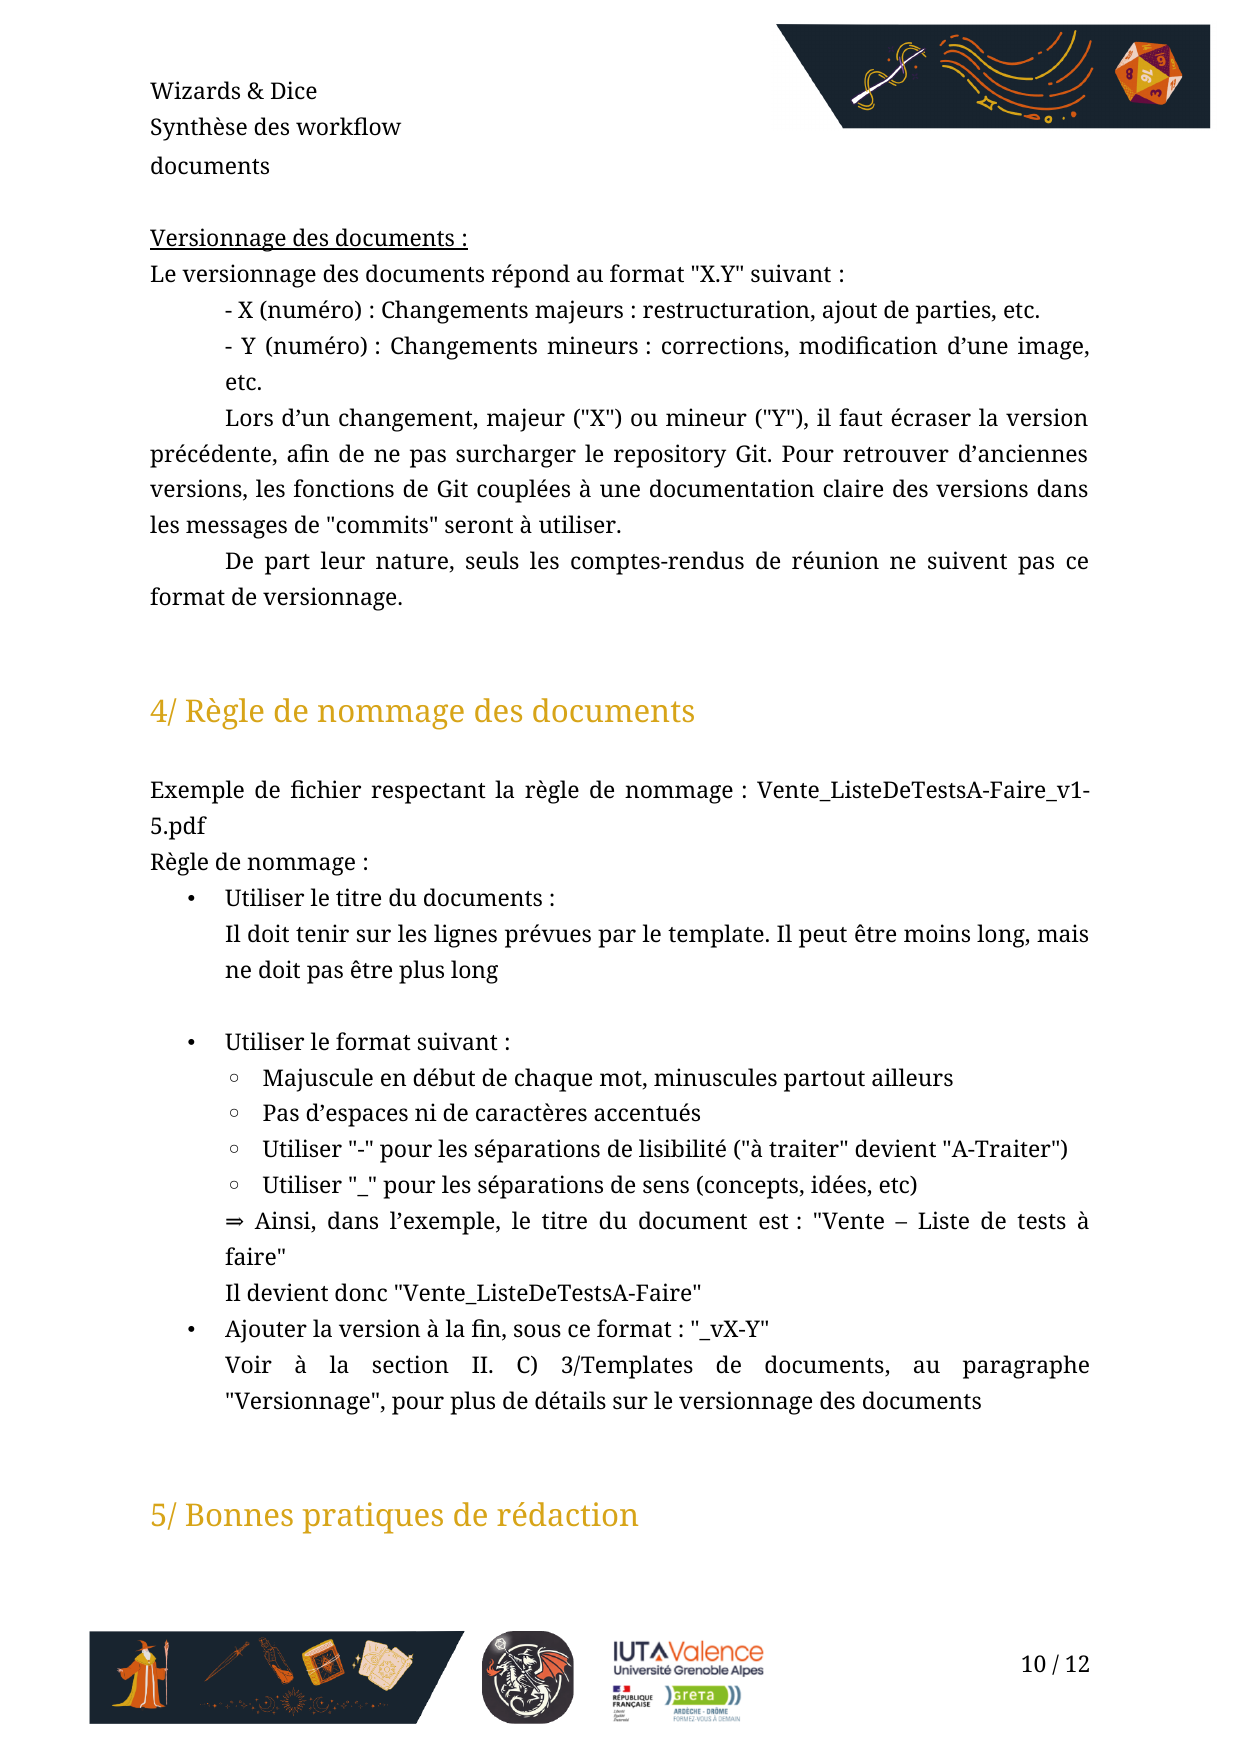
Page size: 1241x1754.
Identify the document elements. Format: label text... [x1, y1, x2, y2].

text Règle de nommage : [150, 846, 1090, 877]
text Versionnage des documents : [150, 222, 1090, 253]
list Il doit tenir sur les lignes prévues par le template. Il peut être moins long, mais ne doit pas être plus long [187, 918, 1090, 985]
text De part leur nature, seuls les comptes-rendus de réunion ne suivent pas ce format de versionnage. [150, 545, 1090, 612]
list Utiliser le format suivant : [187, 1026, 1090, 1057]
text Lors d’un changement, majeur ("X") ou mineur ("Y"), il faut écraser la version précédente, afin de ne pas surcharger le repository Git. Pour retrouver d’anciennes versions, les fonctions de Git couplées à une documentation claire des versions dans les messages de "commits" seront à utiliser. [150, 402, 1090, 541]
text - Y (numéro) : Changements mineurs : corrections, modification d’une image, etc. [225, 330, 1090, 397]
list Utiliser le titre du documents : [187, 882, 1090, 913]
list Ajouter la version à la fin, sous ce format : "_vX-Y" [187, 1313, 1090, 1344]
text Exemple de fichier respectant la règle de nommage : Vente_ListeDeTestsA-Faire_v1-5.pdf [150, 774, 1090, 841]
subtitle Règle de nommage des documents [150, 689, 1090, 732]
list Majuscule en début de chaque mot, minuscules partout ailleurs [225, 1061, 1090, 1093]
text - X (numéro) : Changements majeurs : restructuration, ajout de parties, etc. [225, 294, 1090, 325]
picture [771, 21, 1218, 131]
list ⇒ Ainsi, dans l’exemple, le titre du document est : "Vente – Liste de tests à faire" Il devient donc "Vente_ListeDeTestsA-Faire" [187, 1205, 1090, 1308]
list Voir à la section II. C) 3/Templates de documents, au paragraphe "Versionnage", pour plus de détails sur le versionnage des documents [187, 1349, 1090, 1416]
list Utiliser "_" pour les séparations de sens (concepts, idées, etc) [225, 1169, 1090, 1201]
text documents [150, 150, 1090, 181]
picture [81, 1620, 788, 1733]
list Pas d’espaces ni de caractères accentués [225, 1097, 1090, 1129]
list Utiliser "-" pour les séparations de lisibilité ("à traiter" devient "A-Traiter") [225, 1133, 1090, 1164]
text Le versionnage des documents répond au format "X.Y" suivant : [150, 258, 1090, 289]
subtitle Bonnes pratiques de rédaction [150, 1493, 1090, 1535]
